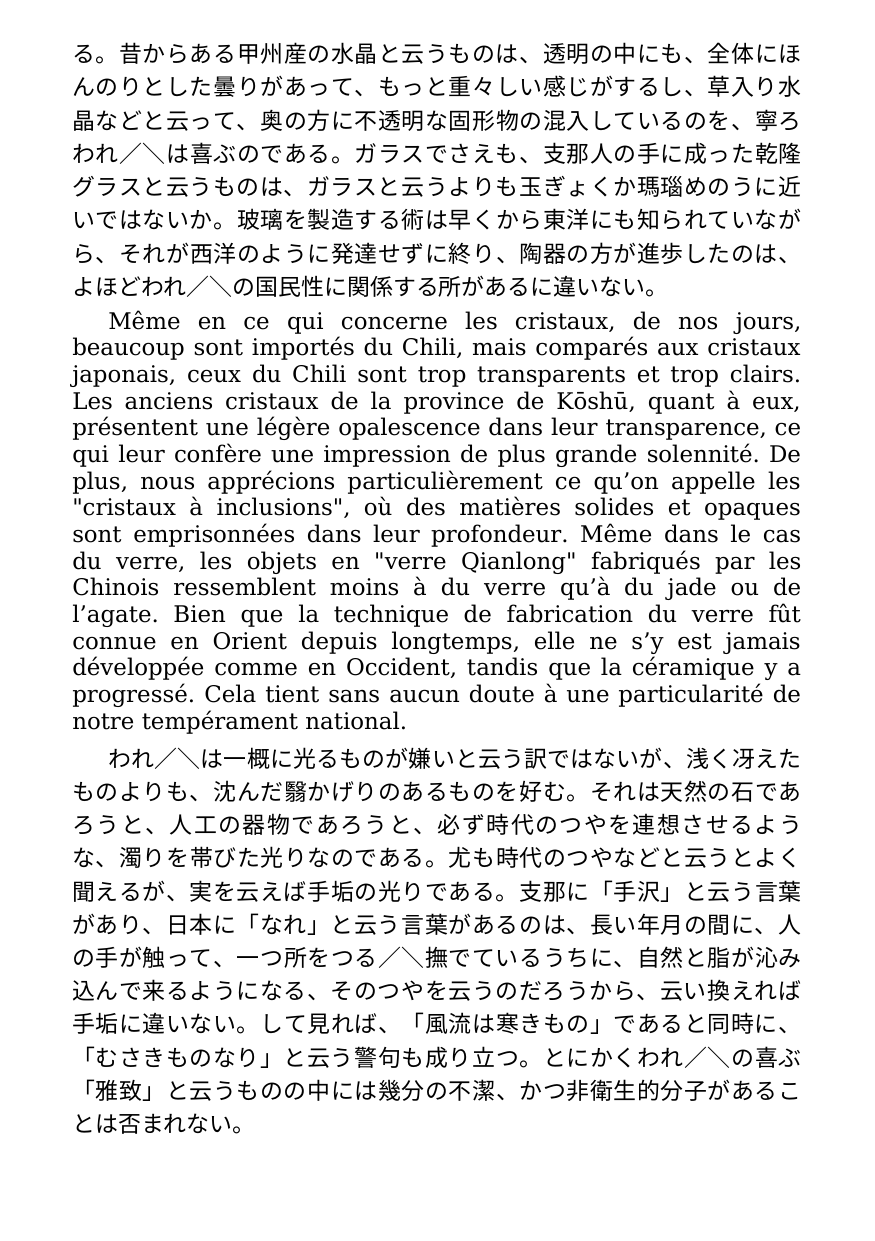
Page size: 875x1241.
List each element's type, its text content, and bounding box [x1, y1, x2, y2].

text Même en ce qui concerne les cristaux, de nos jours, beaucoup sont importés du Chili, mais comparés aux cristaux japonais, ceux du Chili sont trop transparents et trop clairs. Les anciens cristaux de la province de Kōshū, quant à eux, présentent une légère opalescence dans leur transparence, ce qui leur confère une impression de plus grande solennité. De plus, nous apprécions particulièrement ce qu’on appelle les "cristaux à inclusions", où des matières solides et opaques sont emprisonnées dans leur profondeur. Même dans le cas du verre, les objets en "verre Qianlong" fabriqués par les Chinois ressemblent moins à du verre qu’à du jade ou de l’agate. Bien que la technique de fabrication du verre fût connue en Orient depuis longtemps, elle ne s’y est jamais développée comme en Occident, tandis que la céramique y a progressé. Cela tient sans aucun doute à une particularité de notre tempérament national. [72, 308, 802, 734]
text われ／＼は一概に光るものが嫌いと云う訳ではないが、浅く冴えたものよりも、沈んだ翳かげりのあるものを好む。それは天然の石であろうと、人工の器物であろうと、必ず時代のつやを連想させるような、濁りを帯びた光りなのである。尤も時代のつやなどと云うとよく聞えるが、実を云えば手垢の光りである。支那に「手沢」と云う言葉があり、日本に「なれ」と云う言葉があるのは、長い年月の間に、人の手が触って、一つ所をつる／＼撫でているうちに、自然と脂が沁み込んで来るようになる、そのつやを云うのだろうから、云い換えれば手垢に違いない。して見れば、「風流は寒きもの」であると同時に、「むさきものなり」と云う警句も成り立つ。とにかくわれ／＼の喜ぶ「雅致」と云うものの中には幾分の不潔、かつ非衛生的分子があることは否まれない。 [72, 740, 802, 1139]
text る。昔からある甲州産の水晶と云うものは、透明の中にも、全体にほんのりとした曇りがあって、もっと重々しい感じがするし、草入り水晶などと云って、奥の方に不透明な固形物の混入しているのを、寧ろわれ／＼は喜ぶのである。ガラスでさえも、支那人の手に成った乾隆グラスと云うものは、ガラスと云うよりも玉ぎょくか瑪瑙めのうに近いではないか。玻璃を製造する術は早くから東洋にも知られていながら、それが西洋のように発達せずに終り、陶器の方が進歩したのは、よほどわれ／＼の国民性に関係する所があるに違いない。 [72, 36, 802, 302]
